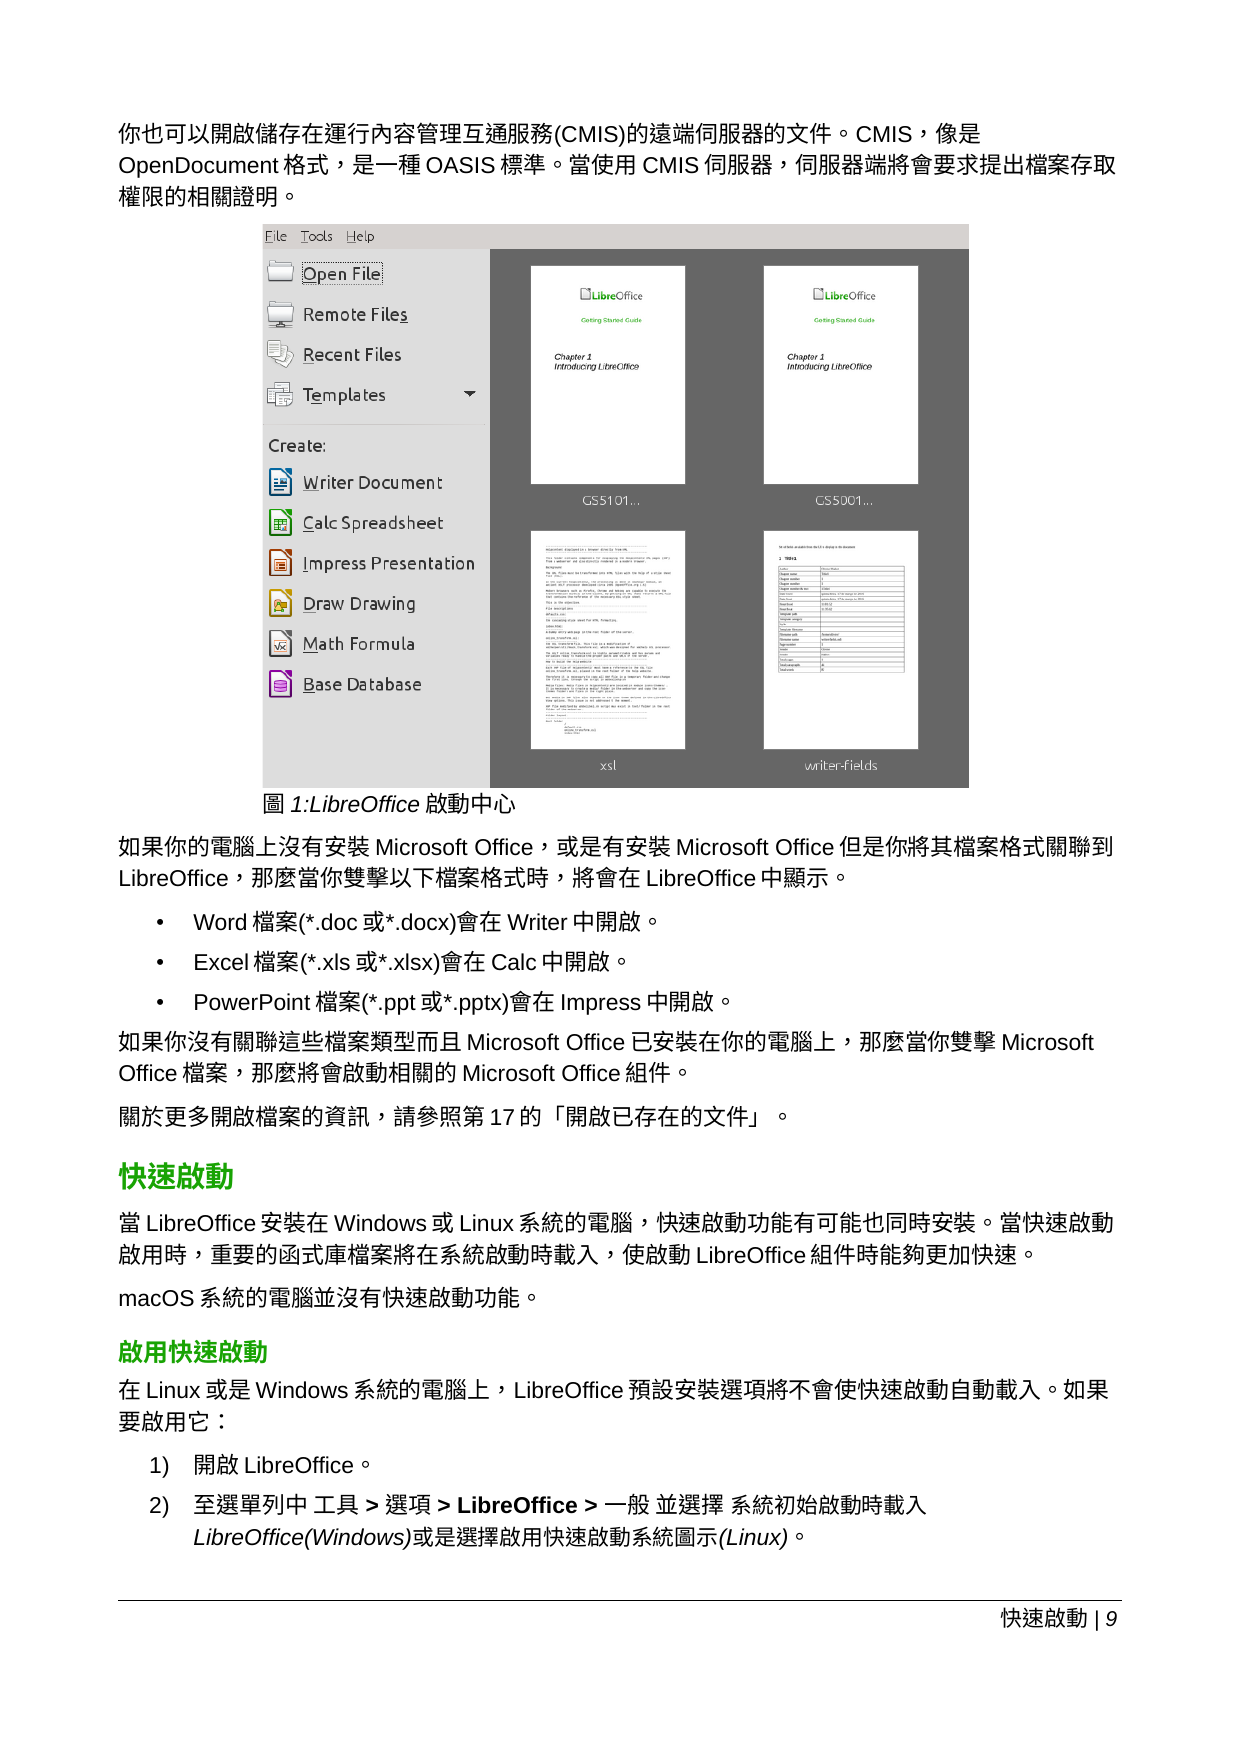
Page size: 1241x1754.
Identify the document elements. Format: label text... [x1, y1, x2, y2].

text 當LibreOffice安裝在Windows或Linux系統的電腦，快速啟動功能有可能也同時安裝。當快速啟動啟用時，重要的函式庫檔案將在系統啟動時載入，使啟動LibreOffice組件時能夠更加快速。 [118, 1207, 1122, 1270]
text 如果你的電腦上沒有安裝Microsoft Office，或是有安裝Microsoft Office但是你將其檔案格式關聯到LibreOffice，那麼當你雙擊以下檔案格式時，將會在LibreOffice中顯示。 [118, 831, 1122, 893]
text macOS系統的電腦並沒有快速啟動功能。 [118, 1282, 1122, 1314]
picture [262, 224, 969, 788]
text 如果你沒有關聯這些檔案類型而且Microsoft Office已安裝在你的電腦上，那麼當你雙擊Microsoft Office檔案，那麼將會啟動相關的Microsoft Office組件。 [118, 1026, 1122, 1088]
text 圖1:LibreOffice啟動中心 [263, 224, 978, 819]
text 關於更多開啟檔案的資訊，請參照第17的「開啟已存在的文件」。 [118, 1101, 1122, 1132]
text 在Linux或是Windows系統的電腦上，LibreOffice預設安裝選項將不會使快速啟動自動載入。如果要啟用它： [118, 1374, 1122, 1437]
list Excel檔案(*.xls或*.xlsx)會在Calc中開啟。 [156, 946, 1122, 977]
text 你也可以開啟儲存在運行內容管理互通服務(CMIS)的遠端伺服器的文件。CMIS，像是OpenDocument格式，是一種OASIS標準。當使用CMIS伺服器，伺服器端將會要求提出檔案存取權限的相關證明。 [118, 118, 1122, 212]
list PowerPoint檔案(*.ppt或*.pptx)會在Impress中開啟。 [156, 986, 1122, 1017]
list Word檔案(*.doc或*.docx)會在Writer中開啟。 [156, 906, 1122, 937]
subtitle 啟用快速啟動 [118, 1334, 1122, 1368]
list 至選單列中 工具 > 選項 > LibreOffice > 一般 並選擇 系統初始啟動時載入LibreOffice(Windows)或是選擇啟用快速啟動系統圖示(Linux)。 [169, 1489, 1122, 1552]
subtitle 快速啟動 [118, 1156, 1122, 1196]
list 開啟LibreOffice。 [169, 1449, 1122, 1481]
